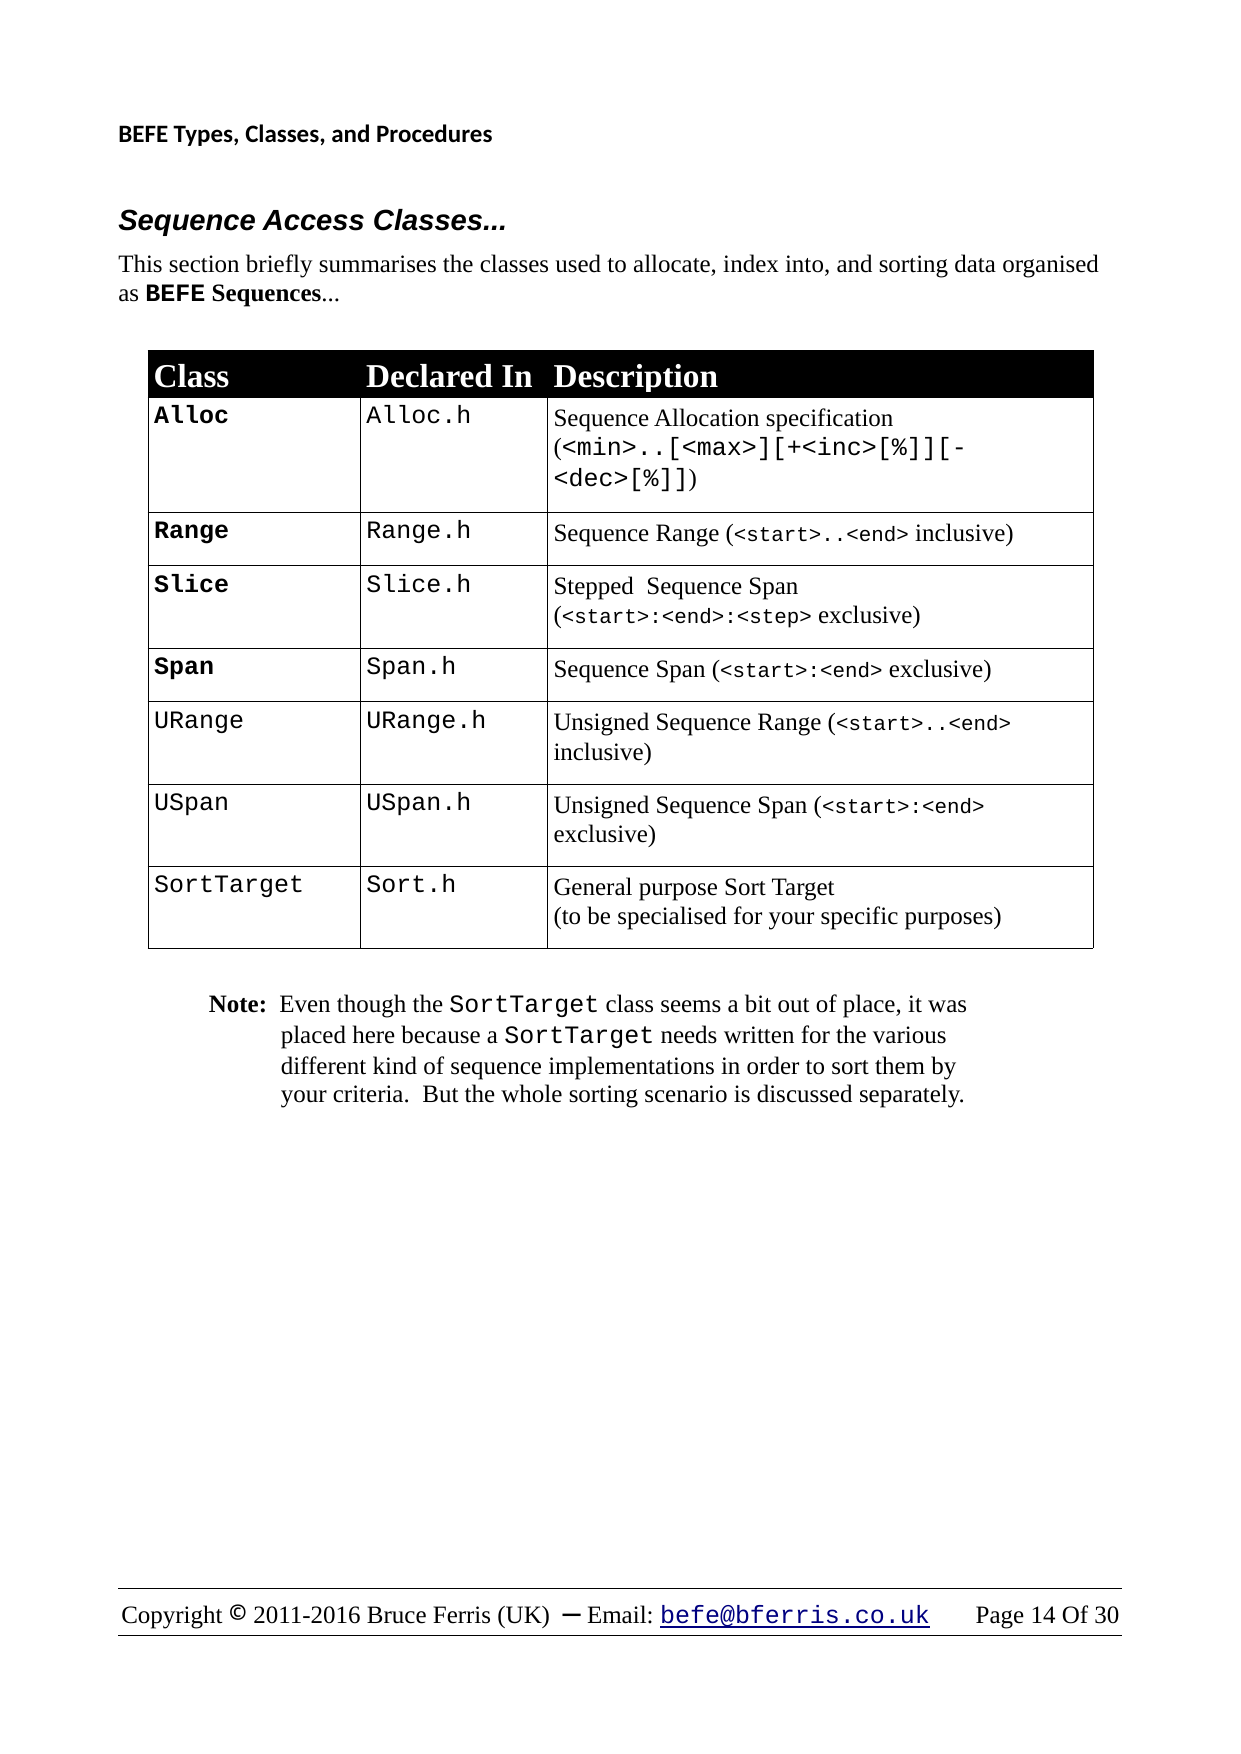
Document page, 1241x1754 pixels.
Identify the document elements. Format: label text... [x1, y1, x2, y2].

table_cell Span [149, 649, 360, 701]
table_cell Span.h [361, 649, 547, 701]
table_header Class [149, 351, 360, 397]
table_cell Alloc [149, 398, 360, 512]
table_cell Sequence Allocation specification (<min>..[<max>][+<inc>[%]][-<dec>[%]]) [548, 398, 1093, 512]
table_cell Sequence Span (<start>:<end> exclusive) [548, 649, 1093, 701]
table_cell Slice.h [361, 566, 547, 648]
table_cell URange [149, 702, 360, 784]
subtitle Sequence Access Classes... [118, 203, 1122, 237]
table_cell Unsigned Sequence Span (<start>:<end> exclusive) [548, 785, 1093, 866]
table_header Declared In [361, 351, 547, 397]
text This section briefly summarises the classes used to allocate, index into, and sorting data organised as BEFE Sequences... [118, 249, 1122, 337]
table_cell Range.h [361, 513, 547, 565]
table_cell SortTarget [149, 867, 360, 948]
table_cell Range [149, 513, 360, 565]
table_cell Sequence Range (<start>..<end> inclusive) [548, 513, 1093, 565]
table_cell USpan [149, 785, 360, 866]
table_cell USpan.h [361, 785, 547, 866]
table_cell Sort.h [361, 867, 547, 948]
table_cell General purpose Sort Target (to be specialised for your specific purposes) [548, 867, 1093, 948]
table_header Description [548, 351, 1093, 397]
table_cell Unsigned Sequence Range (<start>..<end> inclusive) [548, 702, 1093, 784]
table_cell Alloc.h [361, 398, 547, 512]
table_cell URange.h [361, 702, 547, 784]
text Note: Even though the SortTarget class seems a bit out of place, it was placed here because a SortTarget needs written for the various different kind of sequence implementations in order to sort them by your criteria. But the whole sorting scenario is discussed separately. [209, 989, 1002, 1108]
table_cell Slice [149, 566, 360, 648]
table_cell Stepped Sequence Span (<start>:<end>:<step> exclusive) [548, 566, 1093, 648]
